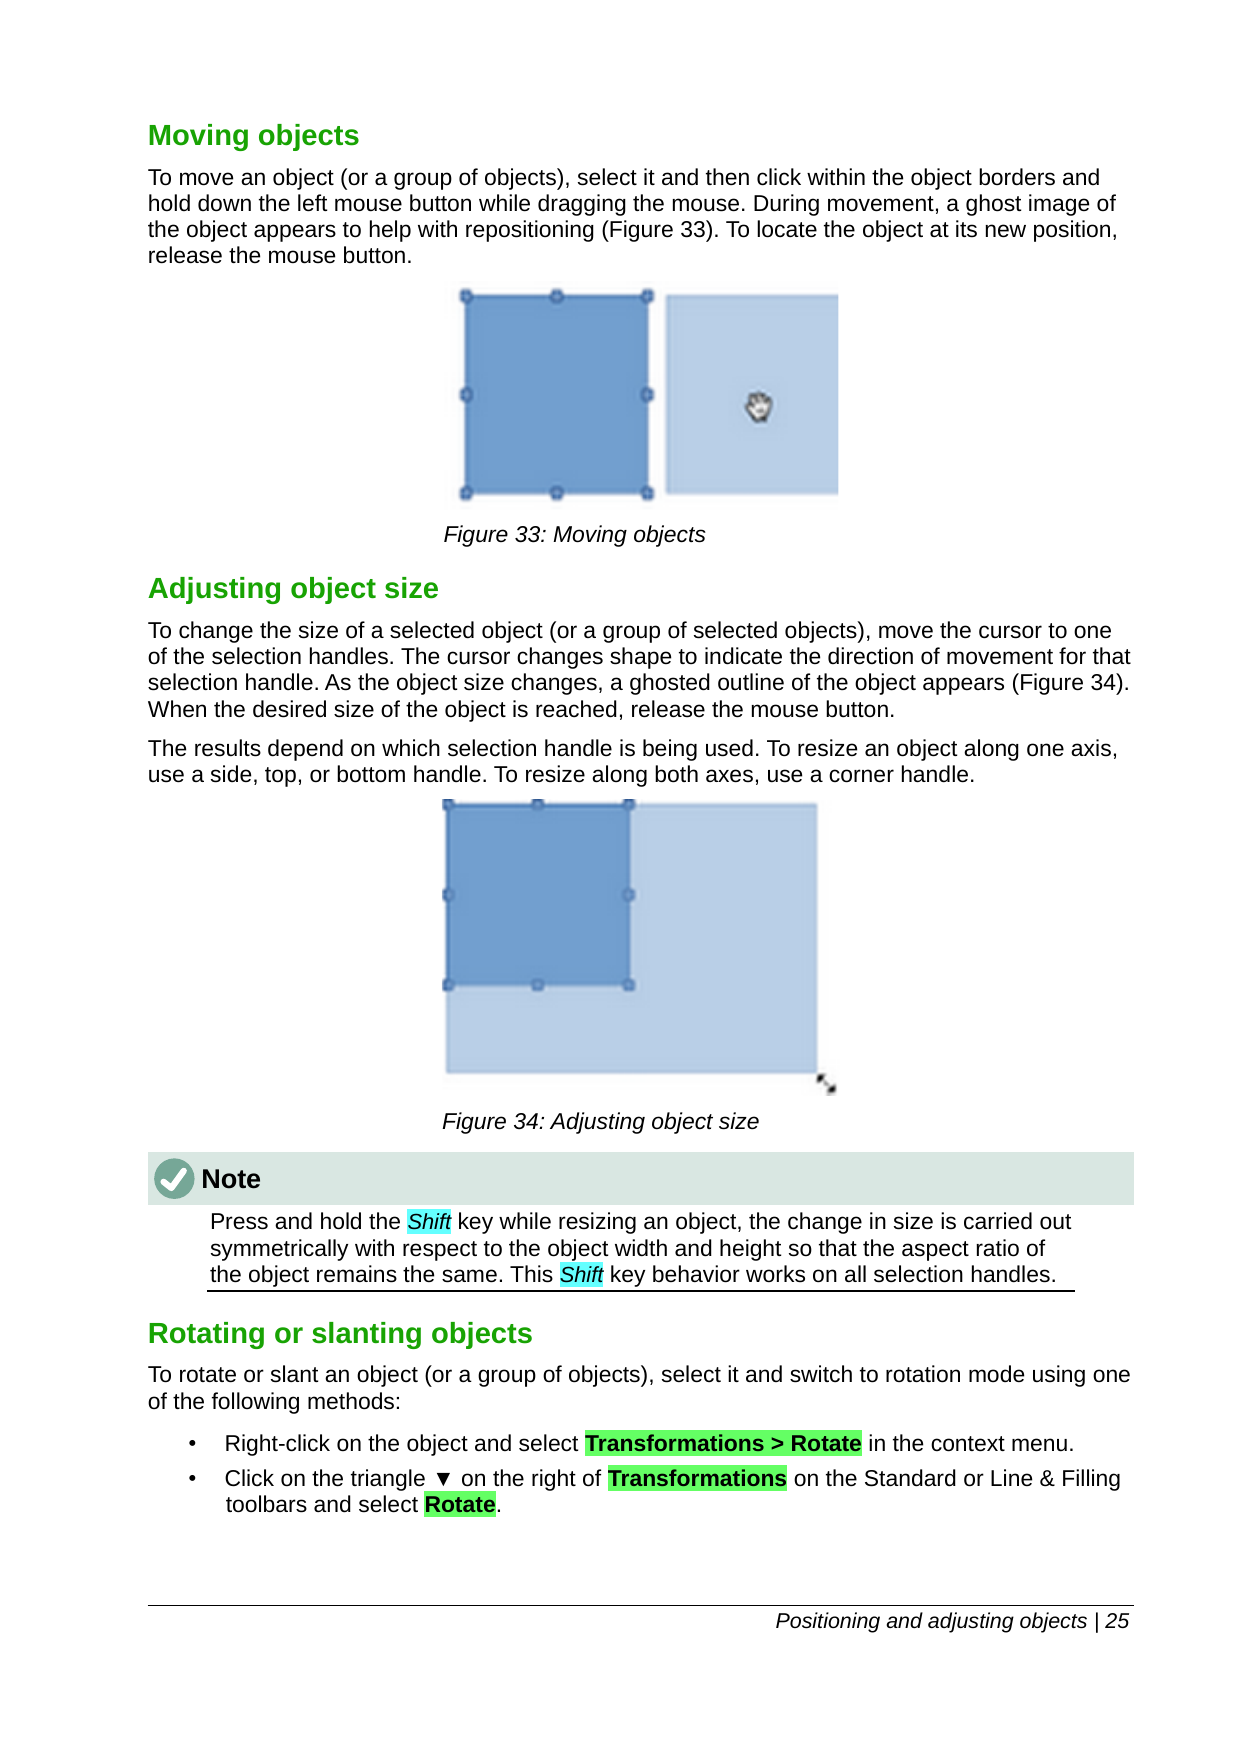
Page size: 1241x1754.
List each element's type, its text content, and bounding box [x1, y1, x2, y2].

picture [441, 799, 840, 1096]
picture [443, 281, 839, 510]
list Right-click on the object and select Transformations > Rotate in the context menu. [185, 1427, 1134, 1456]
subtitle Adjusting object size [148, 571, 1134, 605]
text To move an object (or a group of objects), select it and then click within the object borders and hold down the left mouse button while dragging the mouse. During movement, a ghost image of the object appears to help with repositioning (Figure 33). To locate the object at its new position, release the mouse button. [148, 163, 1134, 269]
text The results depend on which selection handle is being used. To resize an object along one axis, use a side, top, or bottom handle. To resize along both axes, use a corner handle. [148, 734, 1134, 787]
text To change the size of a selected object (or a group of selected objects), move the cursor to one of the selection handles. The cursor changes shape to indicate the direction of movement for that selection handle. As the object size changes, a ghosted outline of the object appears (Figure 34). When the desired size of the object is reached, release the mouse button. [148, 617, 1134, 722]
subtitle Rotating or slanting objects [148, 1316, 1134, 1350]
text To rotate or slant an object (or a group of objects), select it and switch to rotation mode using one of the following methods: [148, 1361, 1134, 1414]
text Figure 33: Moving objects [443, 521, 838, 548]
subtitle Note [148, 1152, 1134, 1205]
subtitle Moving objects [148, 118, 1134, 152]
text Figure 34: Adjusting object size [442, 1108, 840, 1134]
list Click on the triangle ▼ on the right of Transformations on the Standard or Line & Filling toolbars and select Rotate. [185, 1462, 1134, 1520]
text Press and hold the Shift key while resizing an object, the change in size is carried out symmetrically with respect to the object width and height so that the aspect ratio of the object remains the same. This Shift key behavior works on all selection handles. [207, 1205, 1075, 1290]
